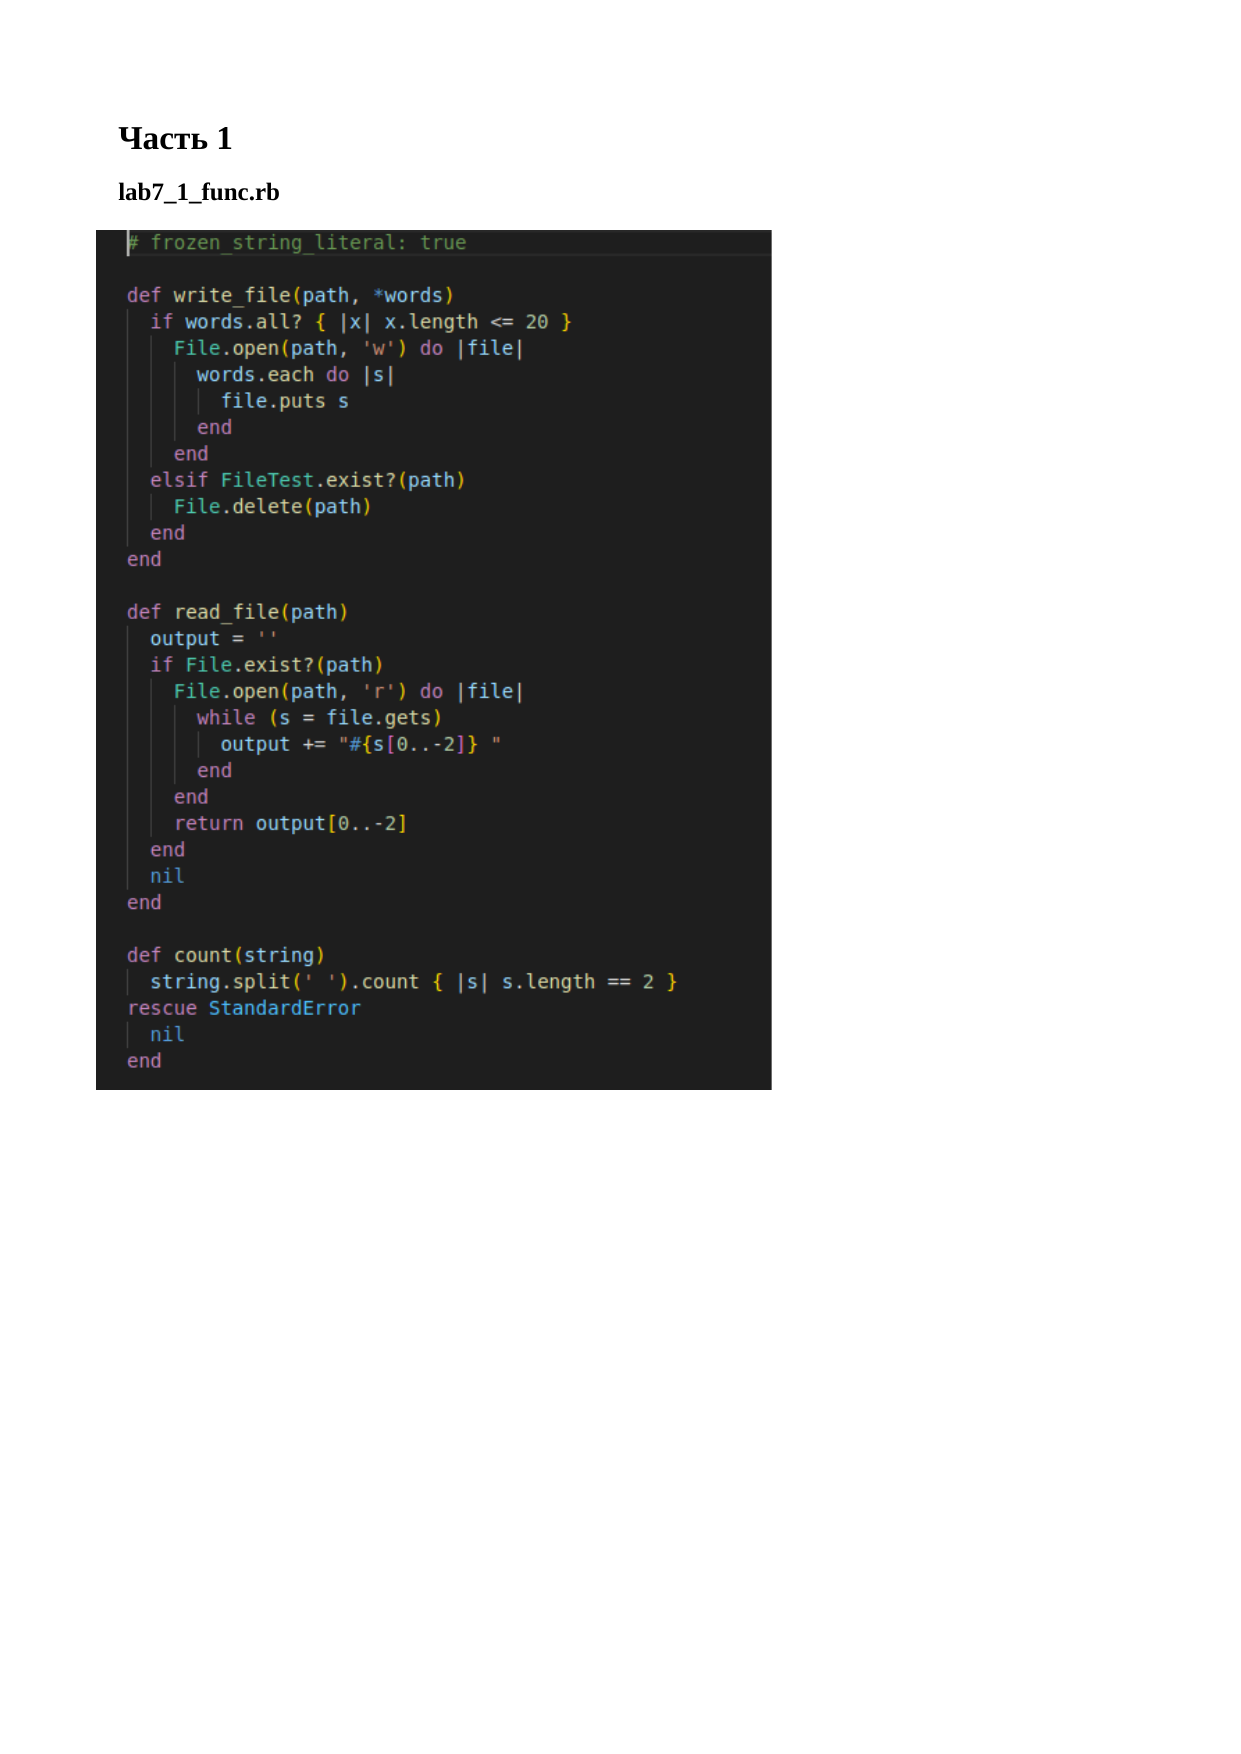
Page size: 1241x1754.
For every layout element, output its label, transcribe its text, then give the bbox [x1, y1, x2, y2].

picture [96, 230, 772, 1090]
text Часть 1 [118, 118, 1122, 156]
text lab7_1_func.rb [118, 177, 1122, 206]
